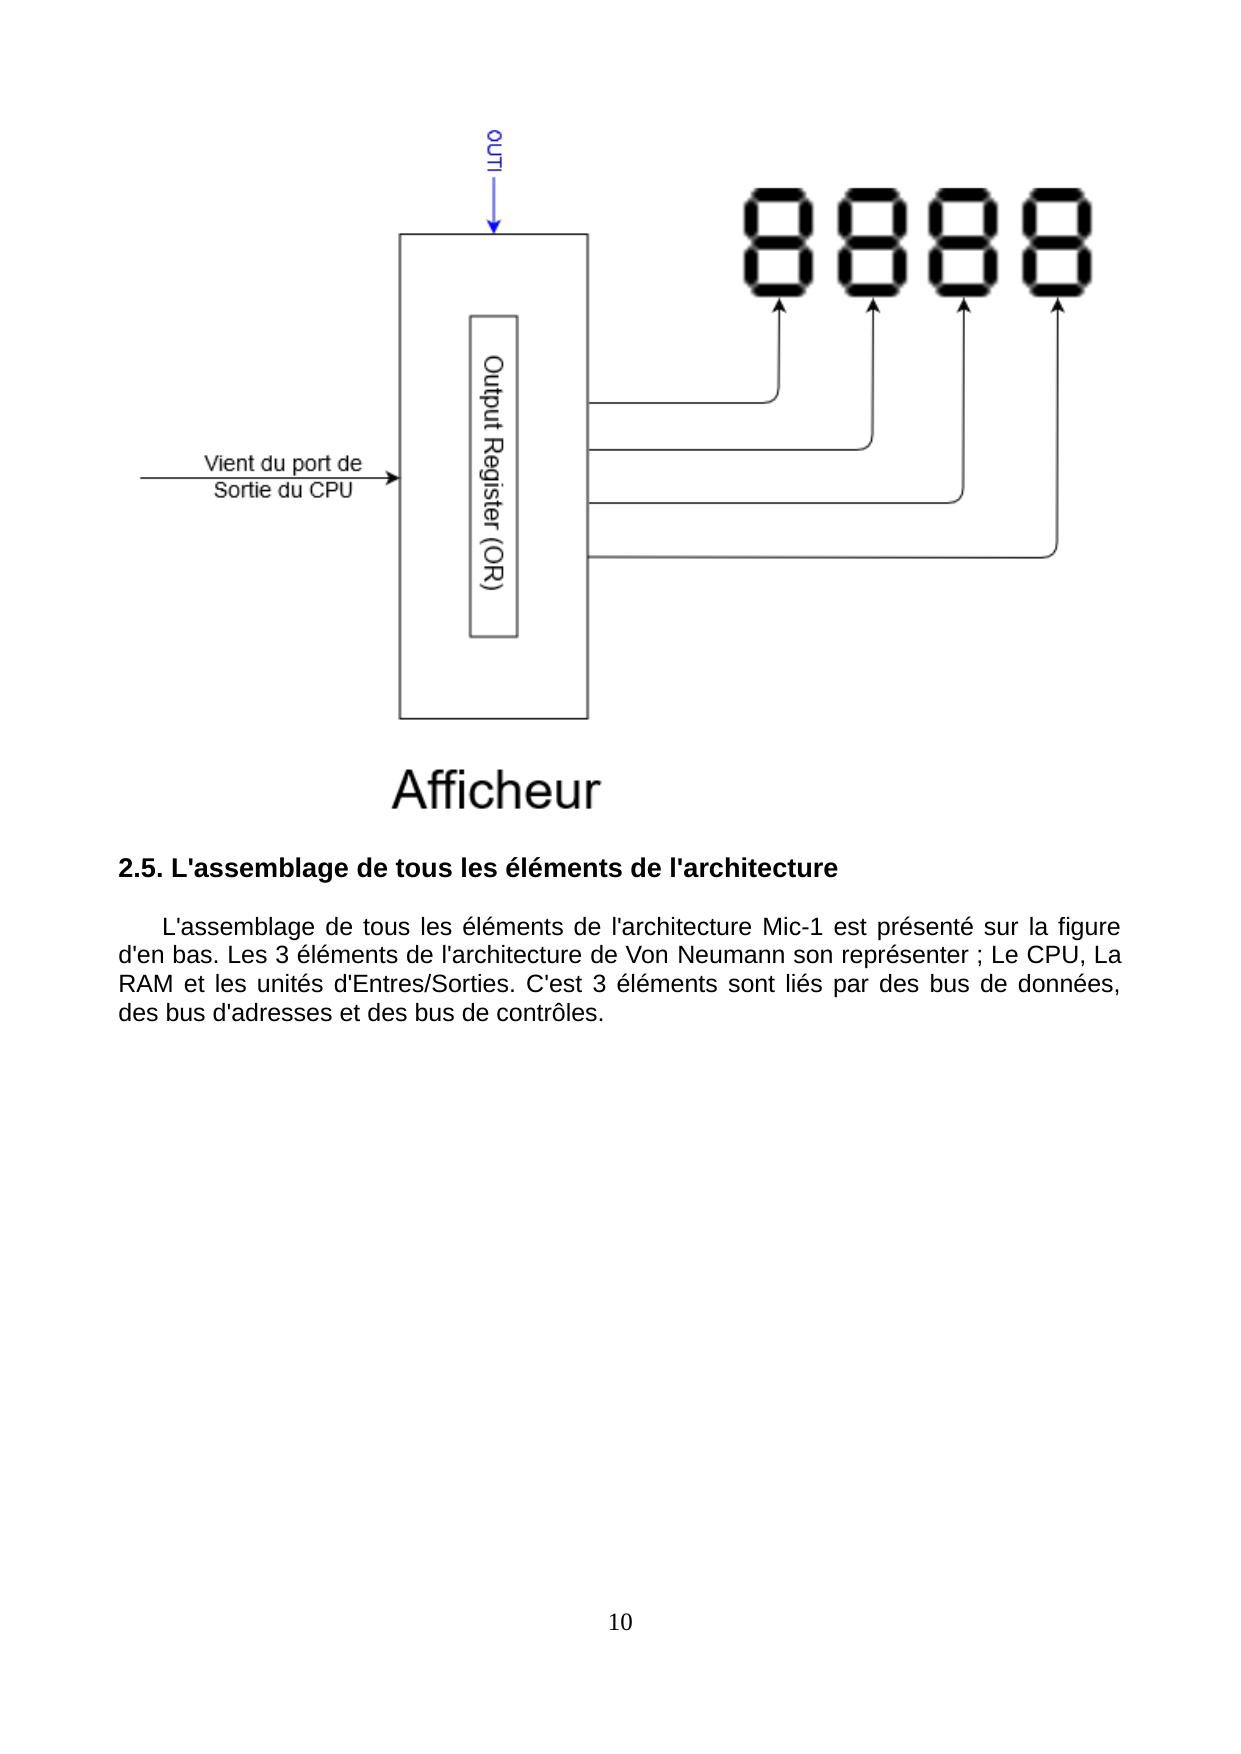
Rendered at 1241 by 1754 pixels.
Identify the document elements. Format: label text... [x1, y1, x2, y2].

text L'assemblage de tous les éléments de l'architecture Mic-1 est présenté sur la figure d'en bas. Les 3 éléments de l'architecture de Von Neumann son représenter ; Le CPU, La RAM et les unités d'Entres/Sorties. C'est 3 éléments sont liés par des bus de données, des bus d'adresses et des bus de contrôles. [118, 912, 1122, 1027]
text 2.5. L'assemblage de tous les éléments de l'architecture [118, 852, 1122, 883]
picture [128, 118, 1112, 823]
